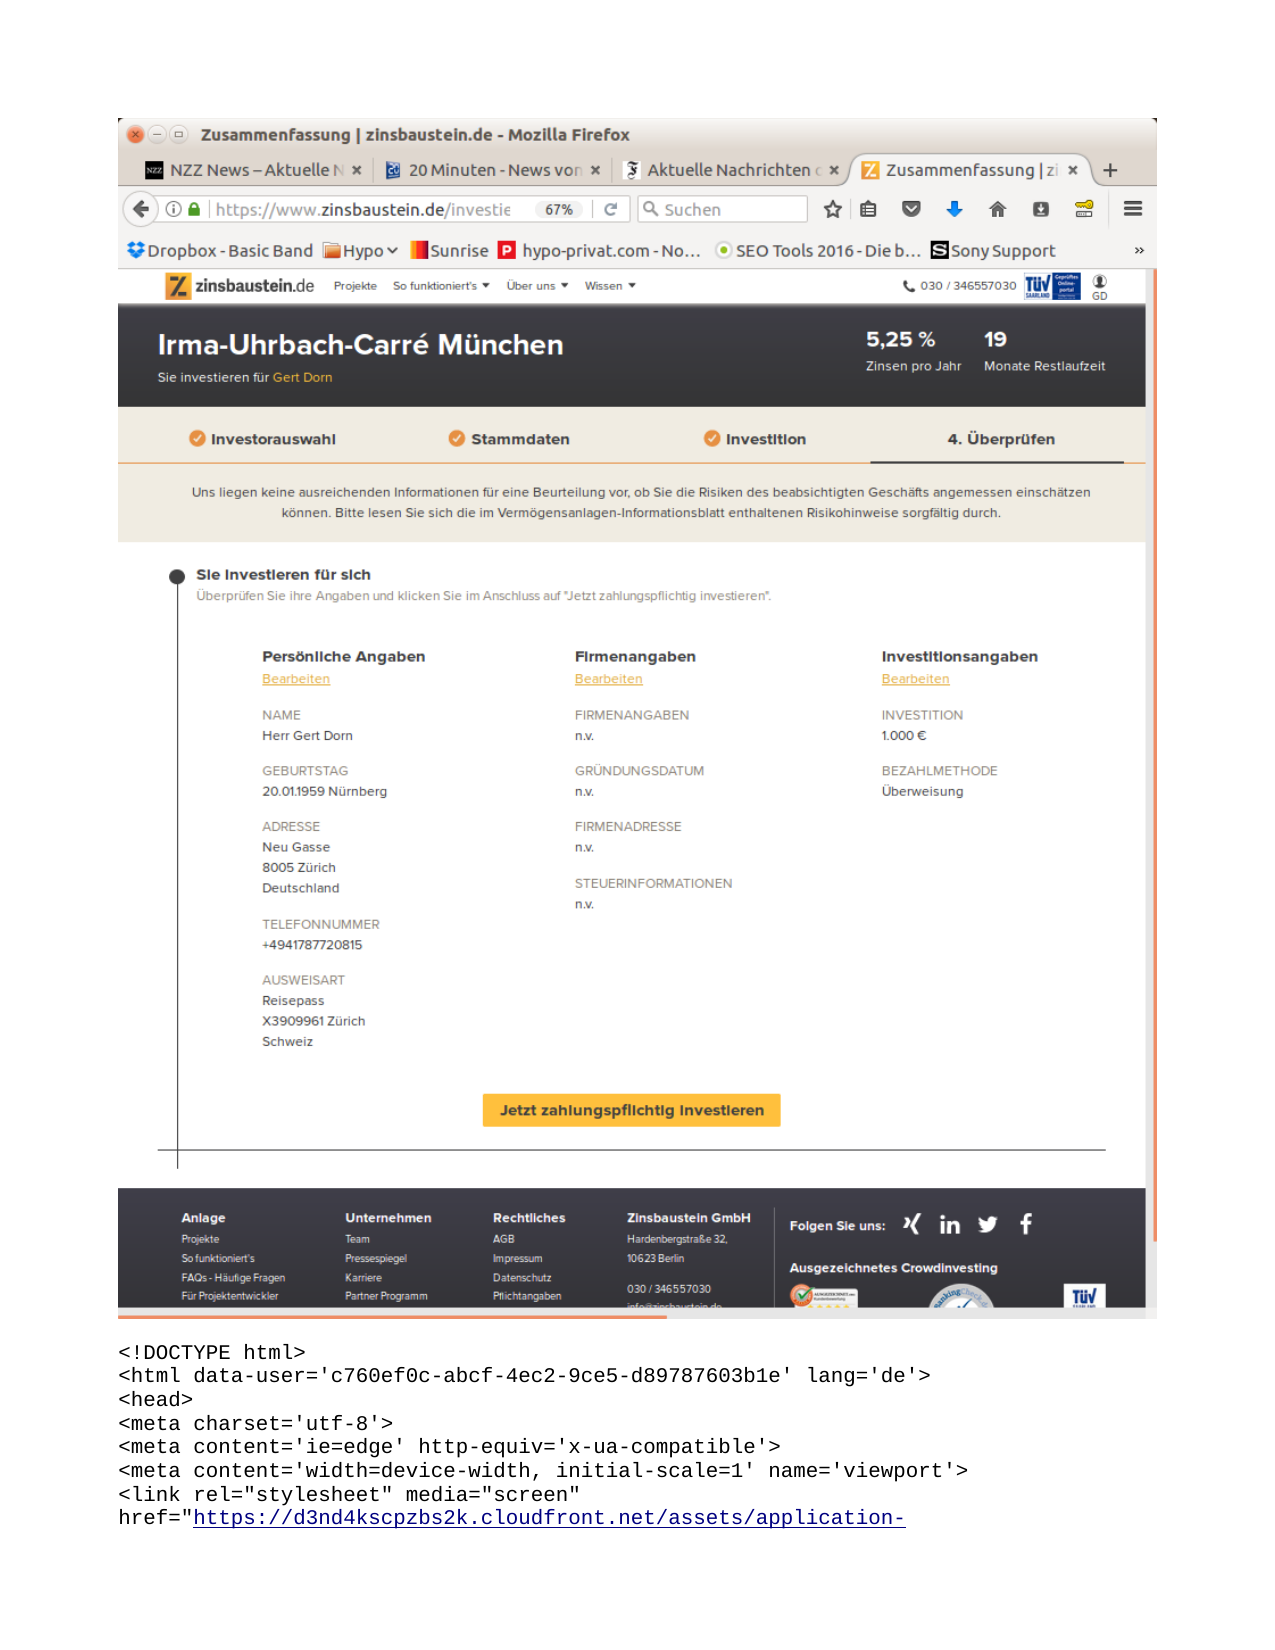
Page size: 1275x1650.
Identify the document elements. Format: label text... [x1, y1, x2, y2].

text <meta content='ie=edge' http-equiv='x-ua-compatible'> [118, 1436, 1157, 1460]
picture [118, 118, 1157, 1319]
text <link rel="stylesheet" media="screen" href="https://d3nd4kscpzbs2k.cloudfront.net/assets/application- [118, 1484, 1157, 1531]
text <html data-user='c760ef0c-abcf-4ec2-9ce5-d89787603b1e' lang='de'> [118, 1366, 1157, 1389]
text <head> [118, 1389, 1157, 1413]
text <!DOCTYPE html> [118, 1342, 1157, 1366]
text <meta content='width=device-width, initial-scale=1' name='viewport'> [118, 1460, 1157, 1484]
text <meta charset='utf-8'> [118, 1413, 1157, 1436]
